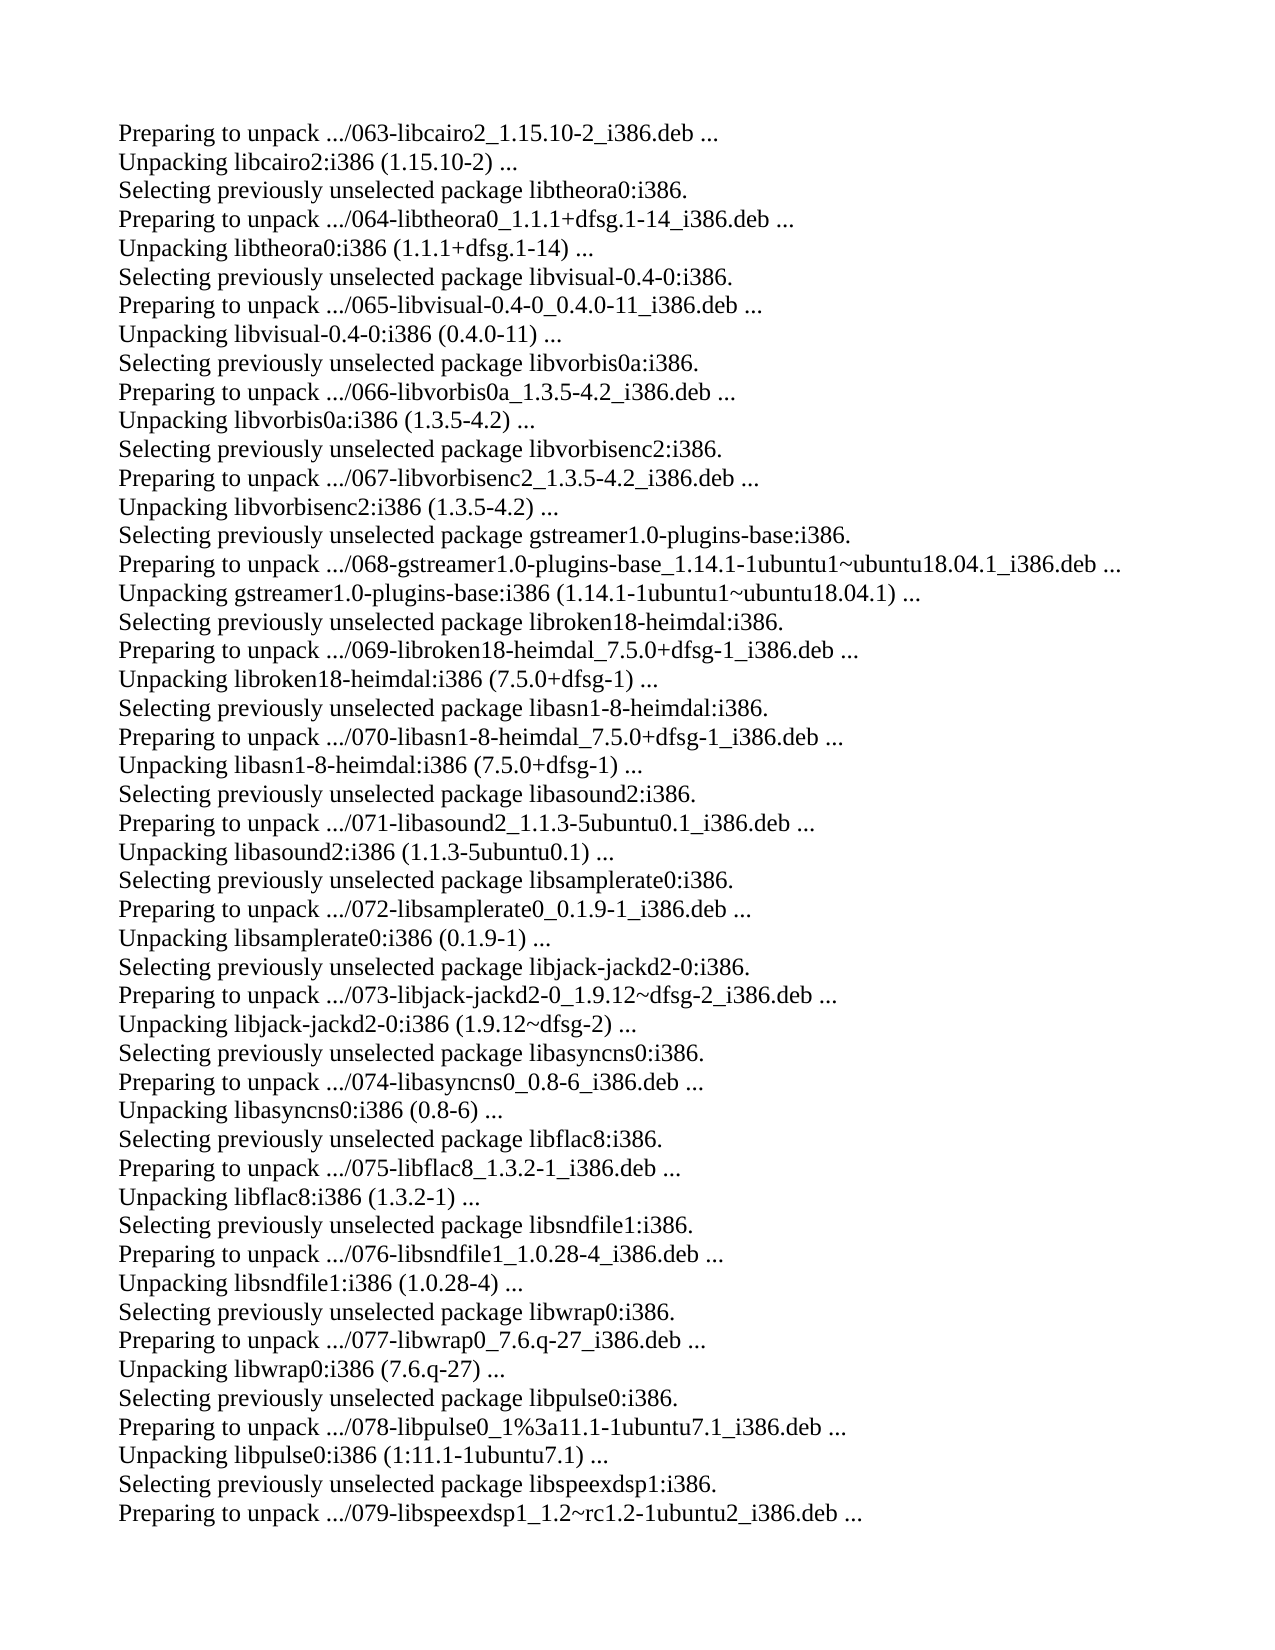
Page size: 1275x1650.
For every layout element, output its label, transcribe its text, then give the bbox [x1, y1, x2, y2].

text Selecting previously unselected package libroken18-heimdal:i386. [118, 607, 1157, 636]
text Unpacking libsamplerate0:i386 (0.1.9-1) ... [118, 923, 1157, 952]
text Selecting previously unselected package libwrap0:i386. [118, 1297, 1157, 1326]
text Preparing to unpack .../066-libvorbis0a_1.3.5-4.2_i386.deb ... [118, 377, 1157, 406]
text Preparing to unpack .../068-gstreamer1.0-plugins-base_1.14.1-1ubuntu1~ubuntu18.04.1_i386.deb ... [118, 549, 1157, 578]
text Unpacking libvisual-0.4-0:i386 (0.4.0-11) ... [118, 319, 1157, 348]
text Selecting previously unselected package libjack-jackd2-0:i386. [118, 952, 1157, 981]
text Preparing to unpack .../078-libpulse0_1%3a11.1-1ubuntu7.1_i386.deb ... [118, 1412, 1157, 1441]
text Preparing to unpack .../075-libflac8_1.3.2-1_i386.deb ... [118, 1153, 1157, 1182]
text Unpacking libvorbisenc2:i386 (1.3.5-4.2) ... [118, 492, 1157, 521]
text Unpacking libcairo2:i386 (1.15.10-2) ... [118, 147, 1157, 176]
text Selecting previously unselected package libasn1-8-heimdal:i386. [118, 693, 1157, 722]
text Unpacking libjack-jackd2-0:i386 (1.9.12~dfsg-2) ... [118, 1009, 1157, 1038]
text Selecting previously unselected package libvorbisenc2:i386. [118, 434, 1157, 463]
text Selecting previously unselected package libvisual-0.4-0:i386. [118, 262, 1157, 291]
text Selecting previously unselected package libasound2:i386. [118, 779, 1157, 808]
text Unpacking libvorbis0a:i386 (1.3.5-4.2) ... [118, 406, 1157, 434]
text Preparing to unpack .../071-libasound2_1.1.3-5ubuntu0.1_i386.deb ... [118, 808, 1157, 837]
text Unpacking libwrap0:i386 (7.6.q-27) ... [118, 1354, 1157, 1383]
text Preparing to unpack .../076-libsndfile1_1.0.28-4_i386.deb ... [118, 1239, 1157, 1268]
text Selecting previously unselected package libsndfile1:i386. [118, 1211, 1157, 1239]
text Unpacking gstreamer1.0-plugins-base:i386 (1.14.1-1ubuntu1~ubuntu18.04.1) ... [118, 578, 1157, 607]
text Selecting previously unselected package libspeexdsp1:i386. [118, 1469, 1157, 1498]
text Selecting previously unselected package libtheora0:i386. [118, 176, 1157, 204]
text Unpacking libflac8:i386 (1.3.2-1) ... [118, 1182, 1157, 1211]
text Unpacking libtheora0:i386 (1.1.1+dfsg.1-14) ... [118, 233, 1157, 262]
text Selecting previously unselected package libvorbis0a:i386. [118, 348, 1157, 377]
text Preparing to unpack .../077-libwrap0_7.6.q-27_i386.deb ... [118, 1326, 1157, 1354]
text Unpacking libasn1-8-heimdal:i386 (7.5.0+dfsg-1) ... [118, 751, 1157, 779]
text Unpacking libsndfile1:i386 (1.0.28-4) ... [118, 1268, 1157, 1297]
text Preparing to unpack .../072-libsamplerate0_0.1.9-1_i386.deb ... [118, 894, 1157, 923]
text Unpacking libpulse0:i386 (1:11.1-1ubuntu7.1) ... [118, 1441, 1157, 1469]
text Selecting previously unselected package libpulse0:i386. [118, 1383, 1157, 1412]
text Preparing to unpack .../063-libcairo2_1.15.10-2_i386.deb ... [118, 118, 1157, 147]
text Selecting previously unselected package libflac8:i386. [118, 1124, 1157, 1153]
text Unpacking libasound2:i386 (1.1.3-5ubuntu0.1) ... [118, 837, 1157, 866]
text Unpacking libasyncns0:i386 (0.8-6) ... [118, 1096, 1157, 1124]
text Preparing to unpack .../065-libvisual-0.4-0_0.4.0-11_i386.deb ... [118, 291, 1157, 319]
text Unpacking libroken18-heimdal:i386 (7.5.0+dfsg-1) ... [118, 664, 1157, 693]
text Preparing to unpack .../070-libasn1-8-heimdal_7.5.0+dfsg-1_i386.deb ... [118, 722, 1157, 751]
text Preparing to unpack .../069-libroken18-heimdal_7.5.0+dfsg-1_i386.deb ... [118, 636, 1157, 664]
text Preparing to unpack .../074-libasyncns0_0.8-6_i386.deb ... [118, 1067, 1157, 1096]
text Preparing to unpack .../079-libspeexdsp1_1.2~rc1.2-1ubuntu2_i386.deb ... [118, 1498, 1157, 1527]
text Selecting previously unselected package libasyncns0:i386. [118, 1038, 1157, 1067]
text Selecting previously unselected package gstreamer1.0-plugins-base:i386. [118, 521, 1157, 549]
text Preparing to unpack .../067-libvorbisenc2_1.3.5-4.2_i386.deb ... [118, 463, 1157, 492]
text Preparing to unpack .../064-libtheora0_1.1.1+dfsg.1-14_i386.deb ... [118, 204, 1157, 233]
text Selecting previously unselected package libsamplerate0:i386. [118, 866, 1157, 894]
text Preparing to unpack .../073-libjack-jackd2-0_1.9.12~dfsg-2_i386.deb ... [118, 981, 1157, 1009]
